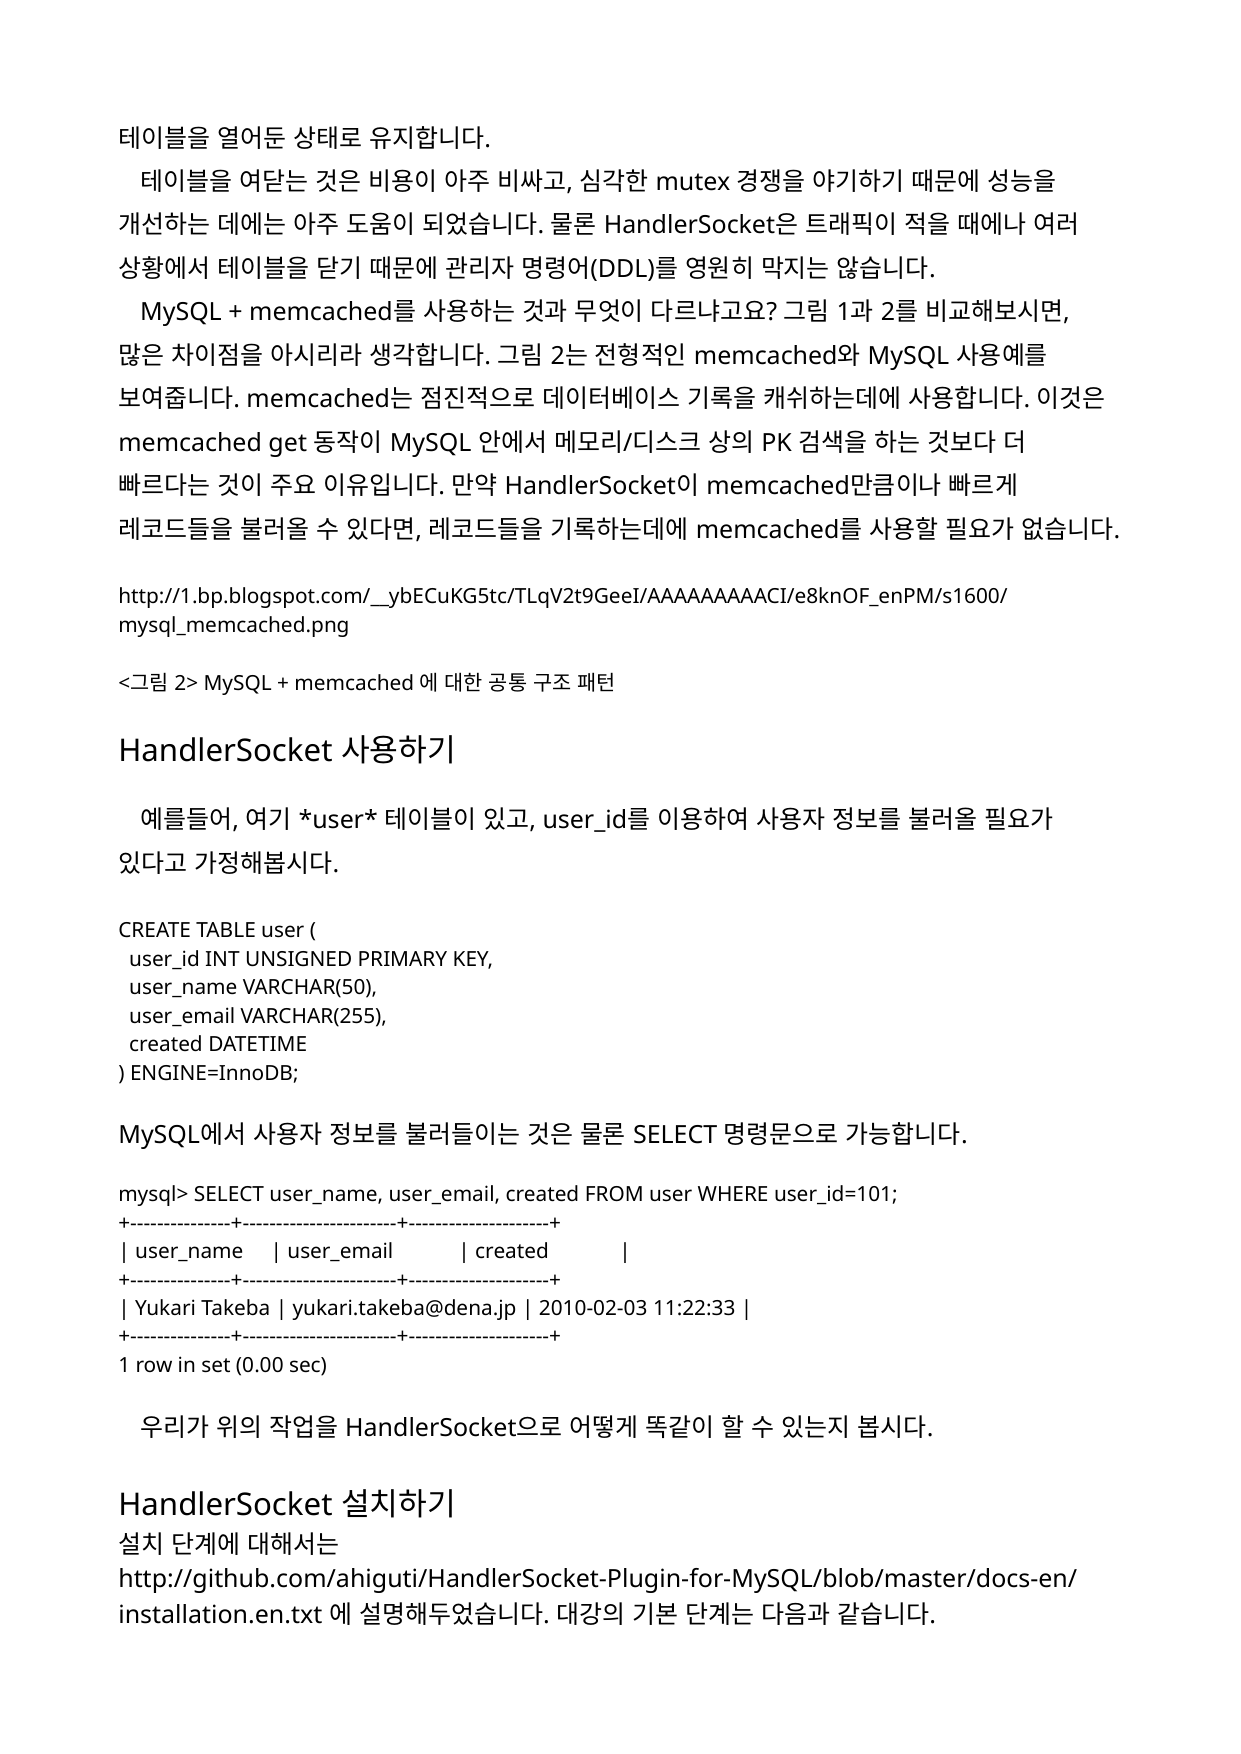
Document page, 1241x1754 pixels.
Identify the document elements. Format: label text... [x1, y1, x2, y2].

text user_id INT UNSIGNED PRIMARY KEY, [118, 944, 1122, 972]
text HandlerSocket 사용하기 [118, 726, 1122, 771]
text 테이블을 열어둔 상태로 유지합니다. [118, 118, 1122, 154]
text 1 row in set (0.00 sec) [118, 1350, 1122, 1378]
text mysql> SELECT user_name, user_email, created FROM user WHERE user_id=101; [118, 1179, 1122, 1208]
text 설치 단계에 대해서는 http://github.com/ahiguti/HandlerSocket-Plugin-for-MySQL/blob/master/docs-en/installation.en.txt 에 설명해두었습니다. 대강의 기본 단계는 다음과 같습니다. [118, 1524, 1122, 1631]
text CREATE TABLE user ( [118, 915, 1122, 944]
text http://1.bp.blogspot.com/__ybECuKG5tc/TLqV2t9GeeI/AAAAAAAAACI/e8knOF_enPM/s1600/mysql_memcached.png [118, 581, 1122, 638]
text MySQL에서 사용자 정보를 불러들이는 것은 물론 SELECT 명령문으로 가능합니다. [118, 1114, 1122, 1151]
text created DATETIME [118, 1029, 1122, 1058]
text | user_name | user_email | created | [118, 1236, 1122, 1265]
text +---------------+-----------------------+---------------------+ [118, 1208, 1122, 1236]
text | Yukari Takeba | yukari.takeba@dena.jp | 2010-02-03 11:22:33 | [118, 1293, 1122, 1322]
text +---------------+-----------------------+---------------------+ [118, 1322, 1122, 1350]
text HandlerSocket 설치하기 [118, 1479, 1122, 1524]
text <그림 2> MySQL + memcached 에 대한 공통 구조 패턴 [118, 667, 1122, 697]
text user_email VARCHAR(255), [118, 1001, 1122, 1029]
text MySQL + memcached를 사용하는 것과 무엇이 다르냐고요? 그림 1과 2를 비교해보시면, 많은 차이점을 아시리라 생각합니다. 그림 2는 전형적인 memcached와 MySQL 사용예를 보여줍니다. memcached는 점진적으로 데이터베이스 기록을 캐쉬하는데에 사용합니다. 이것은 memcached get 동작이 MySQL 안에서 메모리/디스크 상의 PK 검색을 하는 것보다 더 빠르다는 것이 주요 이유입니다. 만약 HandlerSocket이 memcached만큼이나 빠르게 레코드들을 불러올 수 있다면, 레코드들을 기록하는데에 memcached를 사용할 필요가 없습니다. [118, 292, 1122, 545]
text ) ENGINE=InnoDB; [118, 1058, 1122, 1086]
text +---------------+-----------------------+---------------------+ [118, 1265, 1122, 1293]
text 예를들어, 여기 *user* 테이블이 있고, user_id를 이용하여 사용자 정보를 불러올 필요가 있다고 가정해봅시다. [118, 800, 1122, 879]
text 테이블을 여닫는 것은 비용이 아주 비싸고, 심각한 mutex 경쟁을 야기하기 때문에 성능을 개선하는 데에는 아주 도움이 되었습니다. 물론 HandlerSocket은 트래픽이 적을 때에나 여러 상황에서 테이블을 닫기 때문에 관리자 명령어(DDL)를 영원히 막지는 않습니다. [118, 162, 1122, 285]
text user_name VARCHAR(50), [118, 972, 1122, 1001]
text 우리가 위의 작업을 HandlerSocket으로 어떻게 똑같이 할 수 있는지 봅시다. [118, 1407, 1122, 1443]
